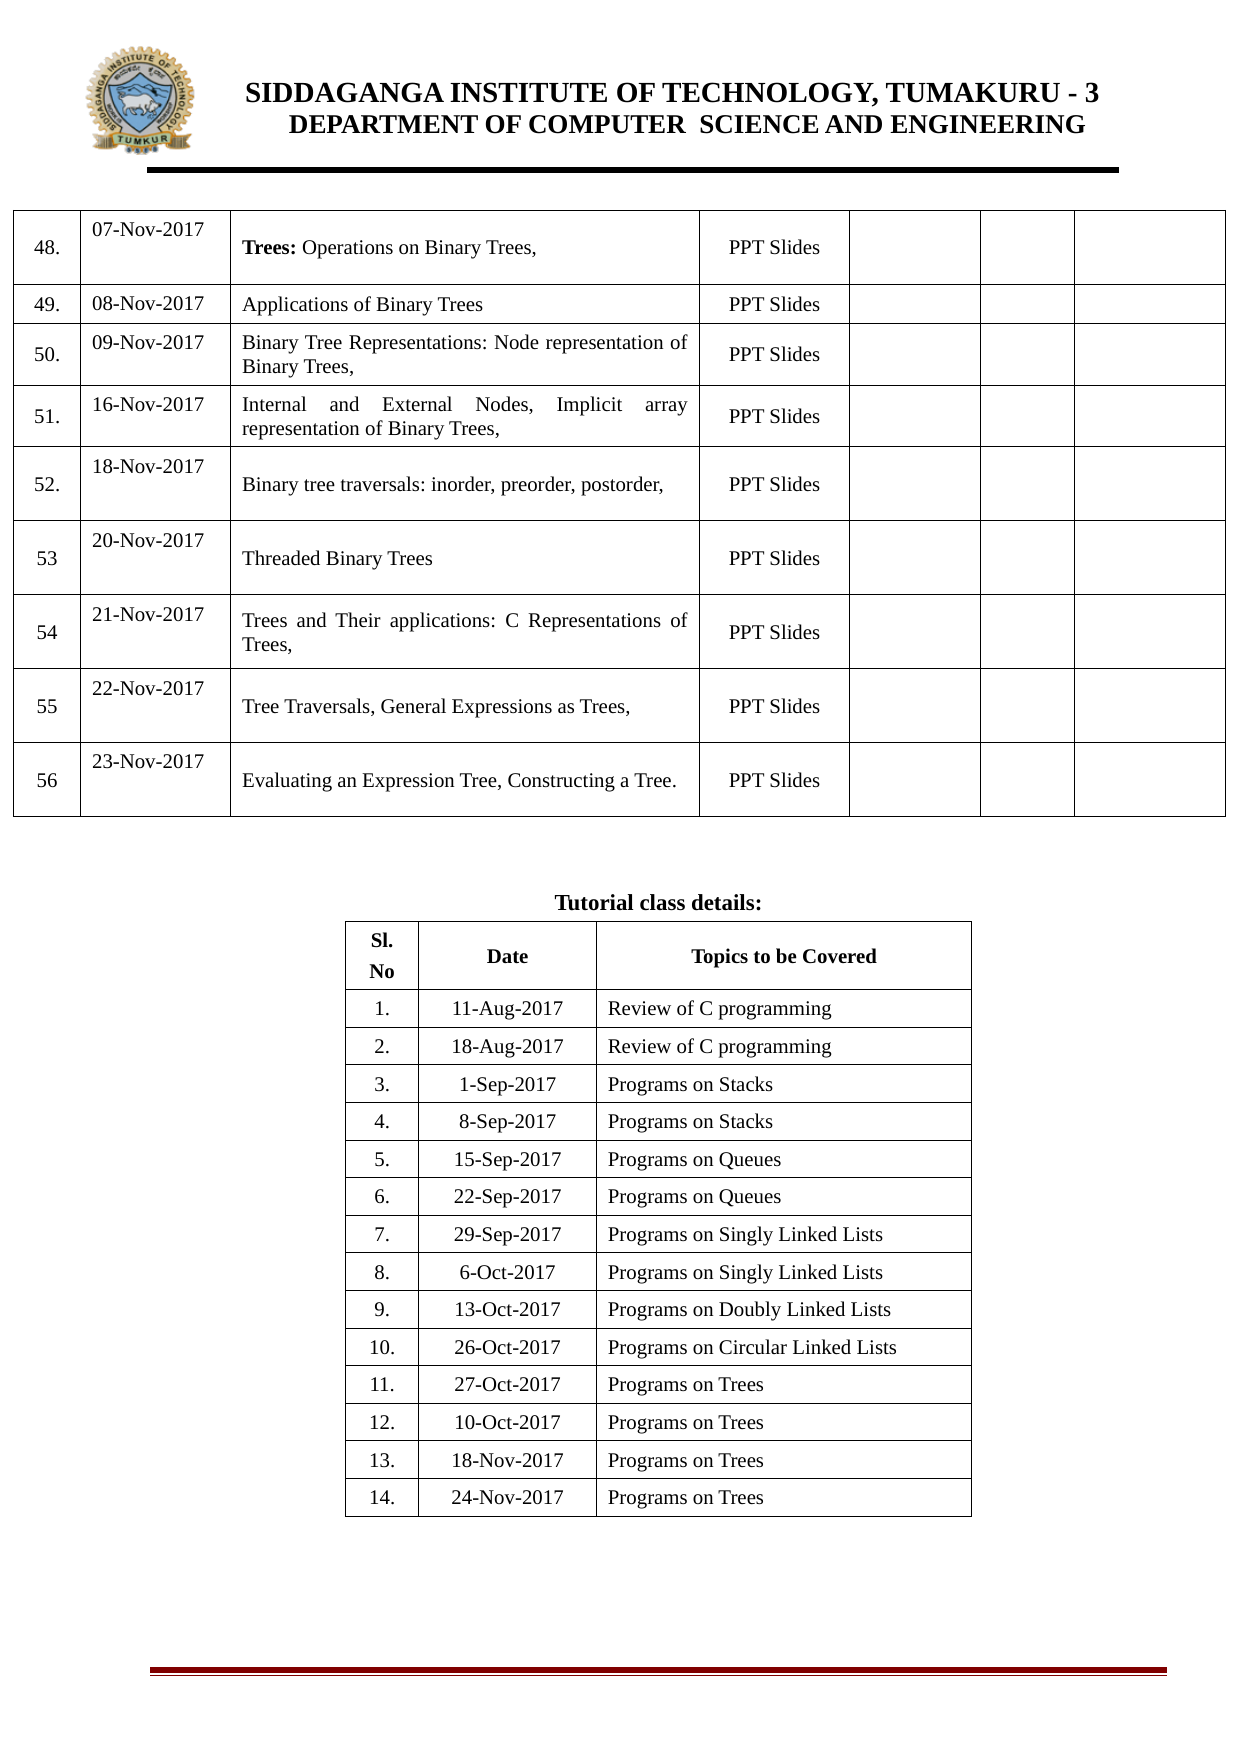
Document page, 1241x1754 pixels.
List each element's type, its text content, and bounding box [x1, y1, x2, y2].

table_cell 21-Nov-2017 [81, 595, 230, 668]
table_cell Programs on Trees [597, 1479, 971, 1516]
table_cell [981, 447, 1074, 520]
table_cell 51. [14, 386, 80, 446]
table_cell 11. [346, 1366, 418, 1403]
table_cell 08-Nov-2017 [81, 285, 230, 323]
table_cell Internal and External Nodes, Implicit array representation of Binary Trees, [231, 386, 699, 446]
table_cell Programs on Trees [597, 1404, 971, 1440]
table_cell 18-Nov-2017 [81, 447, 230, 520]
table_cell 52. [14, 447, 80, 520]
table_cell Programs on Queues [597, 1141, 971, 1177]
table_cell Trees and Their applications: C Representations of Trees, [231, 595, 699, 668]
table_cell 22-Nov-2017 [81, 669, 230, 742]
table_cell 8. [346, 1253, 418, 1290]
table_cell PPT Slides [700, 743, 849, 816]
table_cell 18-Aug-2017 [419, 1028, 596, 1064]
table_cell Trees: Operations on Binary Trees, [231, 211, 699, 284]
table_cell Evaluating an Expression Tree, Constructing a Tree. [231, 743, 699, 816]
table_header Date [419, 922, 596, 989]
table_cell 11-Aug-2017 [419, 990, 596, 1027]
table_cell [850, 285, 980, 323]
table_cell 49. [14, 285, 80, 323]
table_cell 1-Sep-2017 [419, 1065, 596, 1102]
table_cell 5. [346, 1141, 418, 1177]
table_cell Programs on Stacks [597, 1103, 971, 1139]
table_cell 54 [14, 595, 80, 668]
table_cell 3. [346, 1065, 418, 1102]
table_cell Review of C programming [597, 990, 971, 1027]
table_cell 4. [346, 1103, 418, 1139]
table_cell [1075, 743, 1225, 816]
table_cell Programs on Stacks [597, 1065, 971, 1102]
table_cell Programs on Circular Linked Lists [597, 1329, 971, 1365]
table_cell Binary tree traversals: inorder, preorder, postorder, [231, 447, 699, 520]
table_cell PPT Slides [700, 386, 849, 446]
table_cell [981, 669, 1074, 742]
table_cell [850, 211, 980, 284]
table_cell Tree Traversals, General Expressions as Trees, [231, 669, 699, 742]
table_cell PPT Slides [700, 447, 849, 520]
table_cell 18-Nov-2017 [419, 1441, 596, 1478]
table_cell Programs on Trees [597, 1441, 971, 1478]
table_cell 53 [14, 521, 80, 594]
table_cell Programs on Singly Linked Lists [597, 1216, 971, 1252]
table_cell [981, 324, 1074, 384]
table_cell 12. [346, 1404, 418, 1440]
picture [82, 44, 198, 155]
table_cell 10. [346, 1329, 418, 1365]
table_cell [850, 386, 980, 446]
table_cell [981, 211, 1074, 284]
table_cell [1075, 669, 1225, 742]
table_cell [1075, 447, 1225, 520]
table_cell [850, 447, 980, 520]
table_cell 27-Oct-2017 [419, 1366, 596, 1403]
table_cell 15-Sep-2017 [419, 1141, 596, 1177]
table_cell 10-Oct-2017 [419, 1404, 596, 1440]
table_cell 55 [14, 669, 80, 742]
table_cell Review of C programming [597, 1028, 971, 1064]
table_cell [850, 324, 980, 384]
table_header Sl. No [346, 922, 418, 989]
table_cell 6. [346, 1178, 418, 1215]
table_cell [981, 521, 1074, 594]
table_cell [850, 521, 980, 594]
table_cell PPT Slides [700, 595, 849, 668]
table_cell 22-Sep-2017 [419, 1178, 596, 1215]
table_cell 1. [346, 990, 418, 1027]
table_cell PPT Slides [700, 324, 849, 384]
table_cell [850, 595, 980, 668]
table_cell 14. [346, 1479, 418, 1516]
table_cell PPT Slides [700, 211, 849, 284]
table_cell Programs on Trees [597, 1366, 971, 1403]
table_cell 13-Oct-2017 [419, 1291, 596, 1327]
table_cell PPT Slides [700, 521, 849, 594]
table_cell 07-Nov-2017 [81, 211, 230, 284]
table_cell 2. [346, 1028, 418, 1064]
table_cell 56 [14, 743, 80, 816]
table_cell [981, 595, 1074, 668]
text Tutorial class details: [150, 888, 1167, 915]
table_cell [1075, 285, 1225, 323]
table_cell PPT Slides [700, 669, 849, 742]
table_cell [1075, 521, 1225, 594]
table_cell [850, 669, 980, 742]
table_cell [850, 743, 980, 816]
table_cell 20-Nov-2017 [81, 521, 230, 594]
table_cell Programs on Singly Linked Lists [597, 1253, 971, 1290]
table_header Topics to be Covered [597, 922, 971, 989]
table_cell 09-Nov-2017 [81, 324, 230, 384]
table_cell [981, 386, 1074, 446]
table_cell [1075, 595, 1225, 668]
table_cell [1075, 211, 1225, 284]
table_cell [1075, 324, 1225, 384]
table_cell PPT Slides [700, 285, 849, 323]
table_cell Programs on Queues [597, 1178, 971, 1215]
table_cell Threaded Binary Trees [231, 521, 699, 594]
table_cell 7. [346, 1216, 418, 1252]
table_cell Binary Tree Representations: Node representation of Binary Trees, [231, 324, 699, 384]
table_cell 26-Oct-2017 [419, 1329, 596, 1365]
table_cell 48. [14, 211, 80, 284]
table_cell 6-Oct-2017 [419, 1253, 596, 1290]
table_cell 9. [346, 1291, 418, 1327]
table_cell [1075, 386, 1225, 446]
table_cell 8-Sep-2017 [419, 1103, 596, 1139]
table_cell Applications of Binary Trees [231, 285, 699, 323]
table_cell [981, 285, 1074, 323]
table_cell 50. [14, 324, 80, 384]
table_cell 23-Nov-2017 [81, 743, 230, 816]
table_cell 29-Sep-2017 [419, 1216, 596, 1252]
table_cell Programs on Doubly Linked Lists [597, 1291, 971, 1327]
table_cell 16-Nov-2017 [81, 386, 230, 446]
table_cell 24-Nov-2017 [419, 1479, 596, 1516]
table_cell [981, 743, 1074, 816]
table_cell 13. [346, 1441, 418, 1478]
